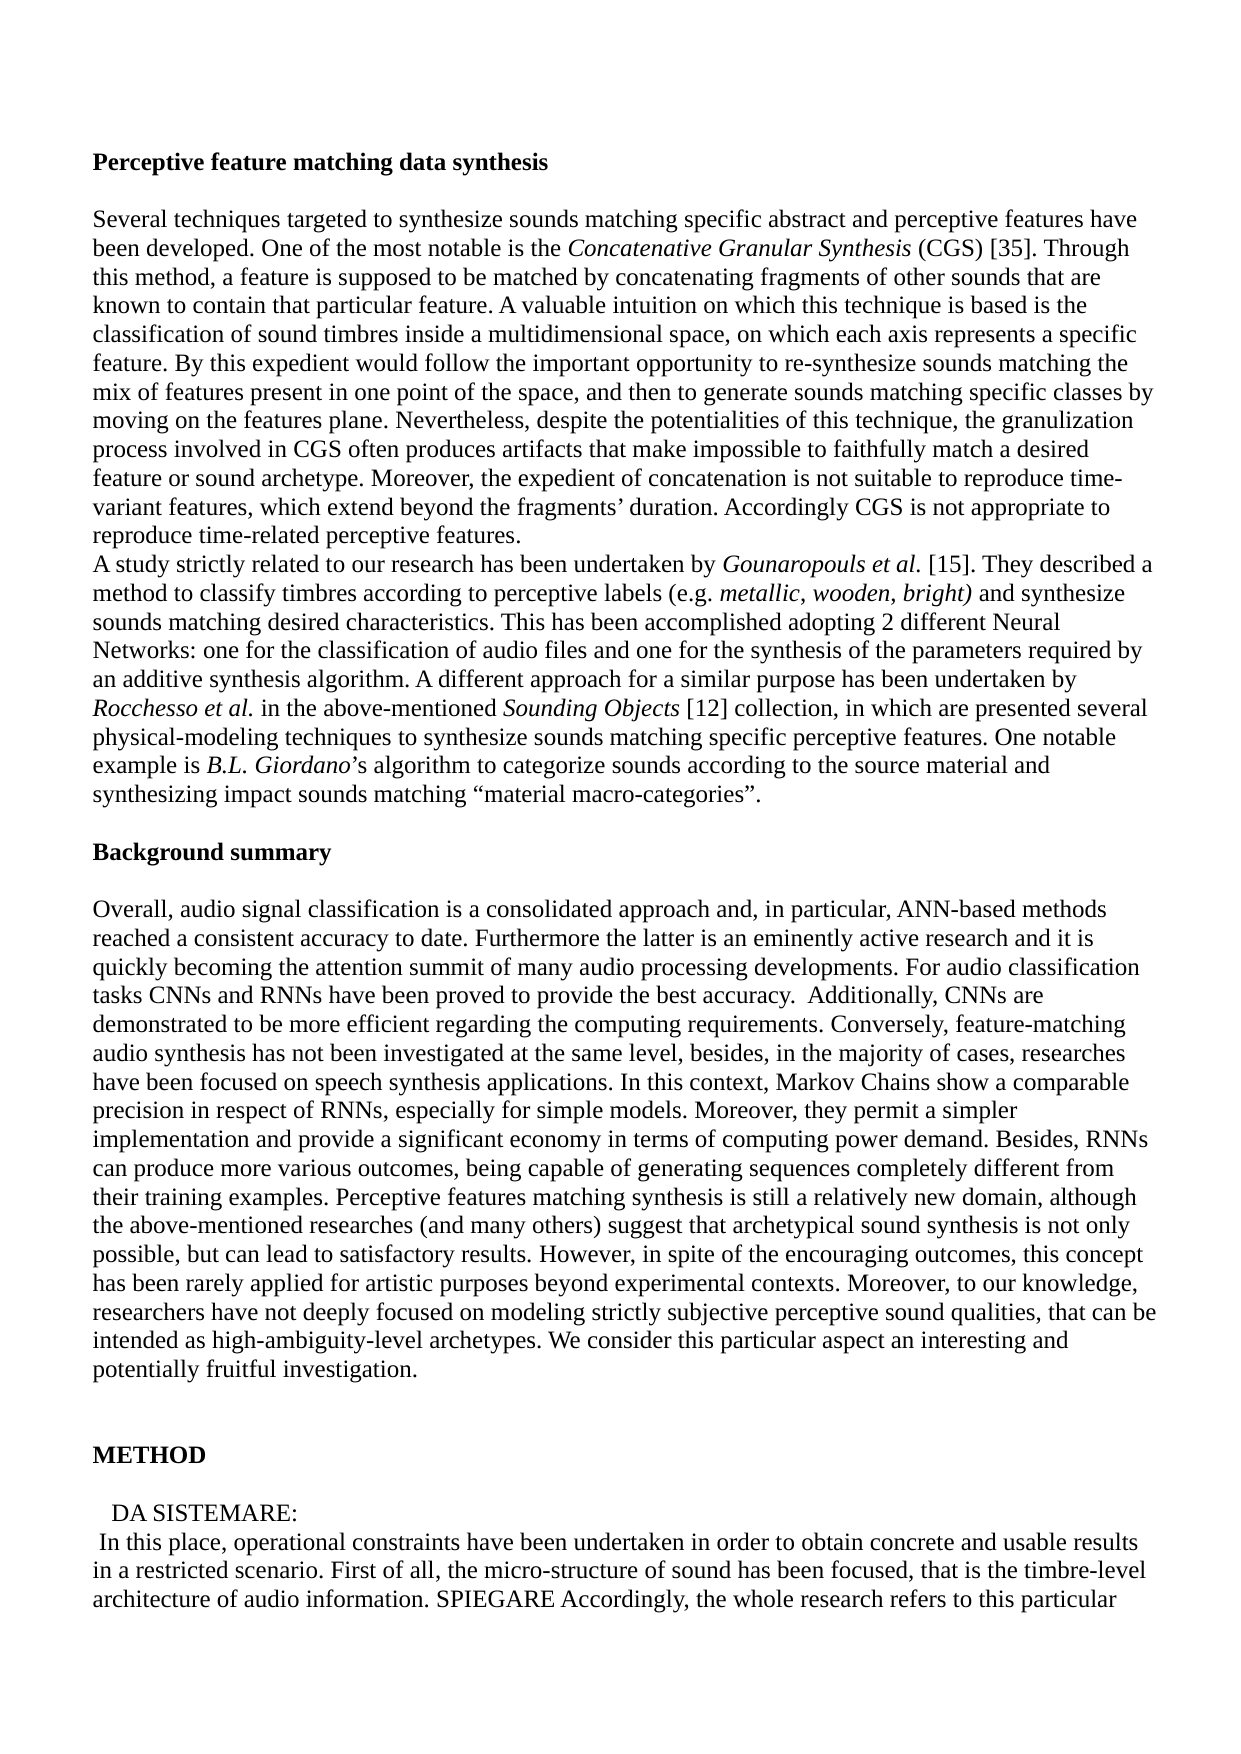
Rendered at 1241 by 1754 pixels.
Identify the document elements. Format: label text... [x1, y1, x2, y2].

text Perceptive feature matching data synthesis [92, 147, 1160, 176]
text DA SISTEMARE: [92, 1498, 1160, 1527]
text Several techniques targeted to synthesize sounds matching specific abstract and perceptive features have been developed. One of the most notable is the Concatenative Granular Synthesis (CGS) [35]. Through this method, a feature is supposed to be matched by concatenating fragments of other sounds that are known to contain that particular feature. A valuable intuition on which this technique is based is the classification of sound timbres inside a multidimensional space, on which each axis represents a specific feature. By this expedient would follow the important opportunity to re-synthesize sounds matching the mix of features present in one point of the space, and then to generate sounds matching specific classes by moving on the features plane. Nevertheless, despite the potentialities of this technique, the granulization process involved in CGS often produces artifacts that make impossible to faithfully match a desired feature or sound archetype. Moreover, the expedient of concatenation is not suitable to reproduce time-variant features, which extend beyond the fragments’ duration. Accordingly CGS is not appropriate to reproduce time-related perceptive features. [92, 204, 1160, 549]
text Background summary [92, 837, 1160, 866]
text Overall, audio signal classification is a consolidated approach and, in particular, ANN-based methods reached a consistent accuracy to date. Furthermore the latter is an eminently active research and it is quickly becoming the attention summit of many audio processing developments. For audio classification tasks CNNs and RNNs have been proved to provide the best accuracy. Additionally, CNNs are demonstrated to be more efficient regarding the computing requirements. Conversely, feature-matching audio synthesis has not been investigated at the same level, besides, in the majority of cases, researches have been focused on speech synthesis applications. In this context, Markov Chains show a comparable precision in respect of RNNs, especially for simple models. Moreover, they permit a simpler implementation and provide a significant economy in terms of computing power demand. Besides, RNNs can produce more various outcomes, being capable of generating sequences completely different from their training examples. Perceptive features matching synthesis is still a relatively new domain, although the above-mentioned researches (and many others) suggest that archetypical sound synthesis is not only possible, but can lead to satisfactory results. However, in spite of the encouraging outcomes, this concept has been rarely applied for artistic purposes beyond experimental contexts. Moreover, to our knowledge, researchers have not deeply focused on modeling strictly subjective perceptive sound qualities, that can be intended as high-ambiguity-level archetypes. We consider this particular aspect an interesting and potentially fruitful investigation. [92, 894, 1160, 1383]
text METHOD [92, 1441, 1160, 1469]
text In this place, operational constraints have been undertaken in order to obtain concrete and usable results in a restricted scenario. First of all, the micro-structure of sound has been focused, that is the timbre-level architecture of audio information. SPIEGARE Accordingly, the whole research refers to this particular [92, 1527, 1160, 1613]
text A study strictly related to our research has been undertaken by Gounaropouls et al. [15]. They described a method to classify timbres according to perceptive labels (e.g. metallic, wooden, bright) and synthesize sounds matching desired characteristics. This has been accomplished adopting 2 different Neural Networks: one for the classification of audio files and one for the synthesis of the parameters required by an additive synthesis algorithm. A different approach for a similar purpose has been undertaken by Rocchesso et al. in the above-mentioned Sounding Objects [12] collection, in which are presented several physical-modeling techniques to synthesize sounds matching specific perceptive features. One notable example is B.L. Giordano’s algorithm to categorize sounds according to the source material and synthesizing impact sounds matching “material macro-categories”. [92, 549, 1160, 808]
